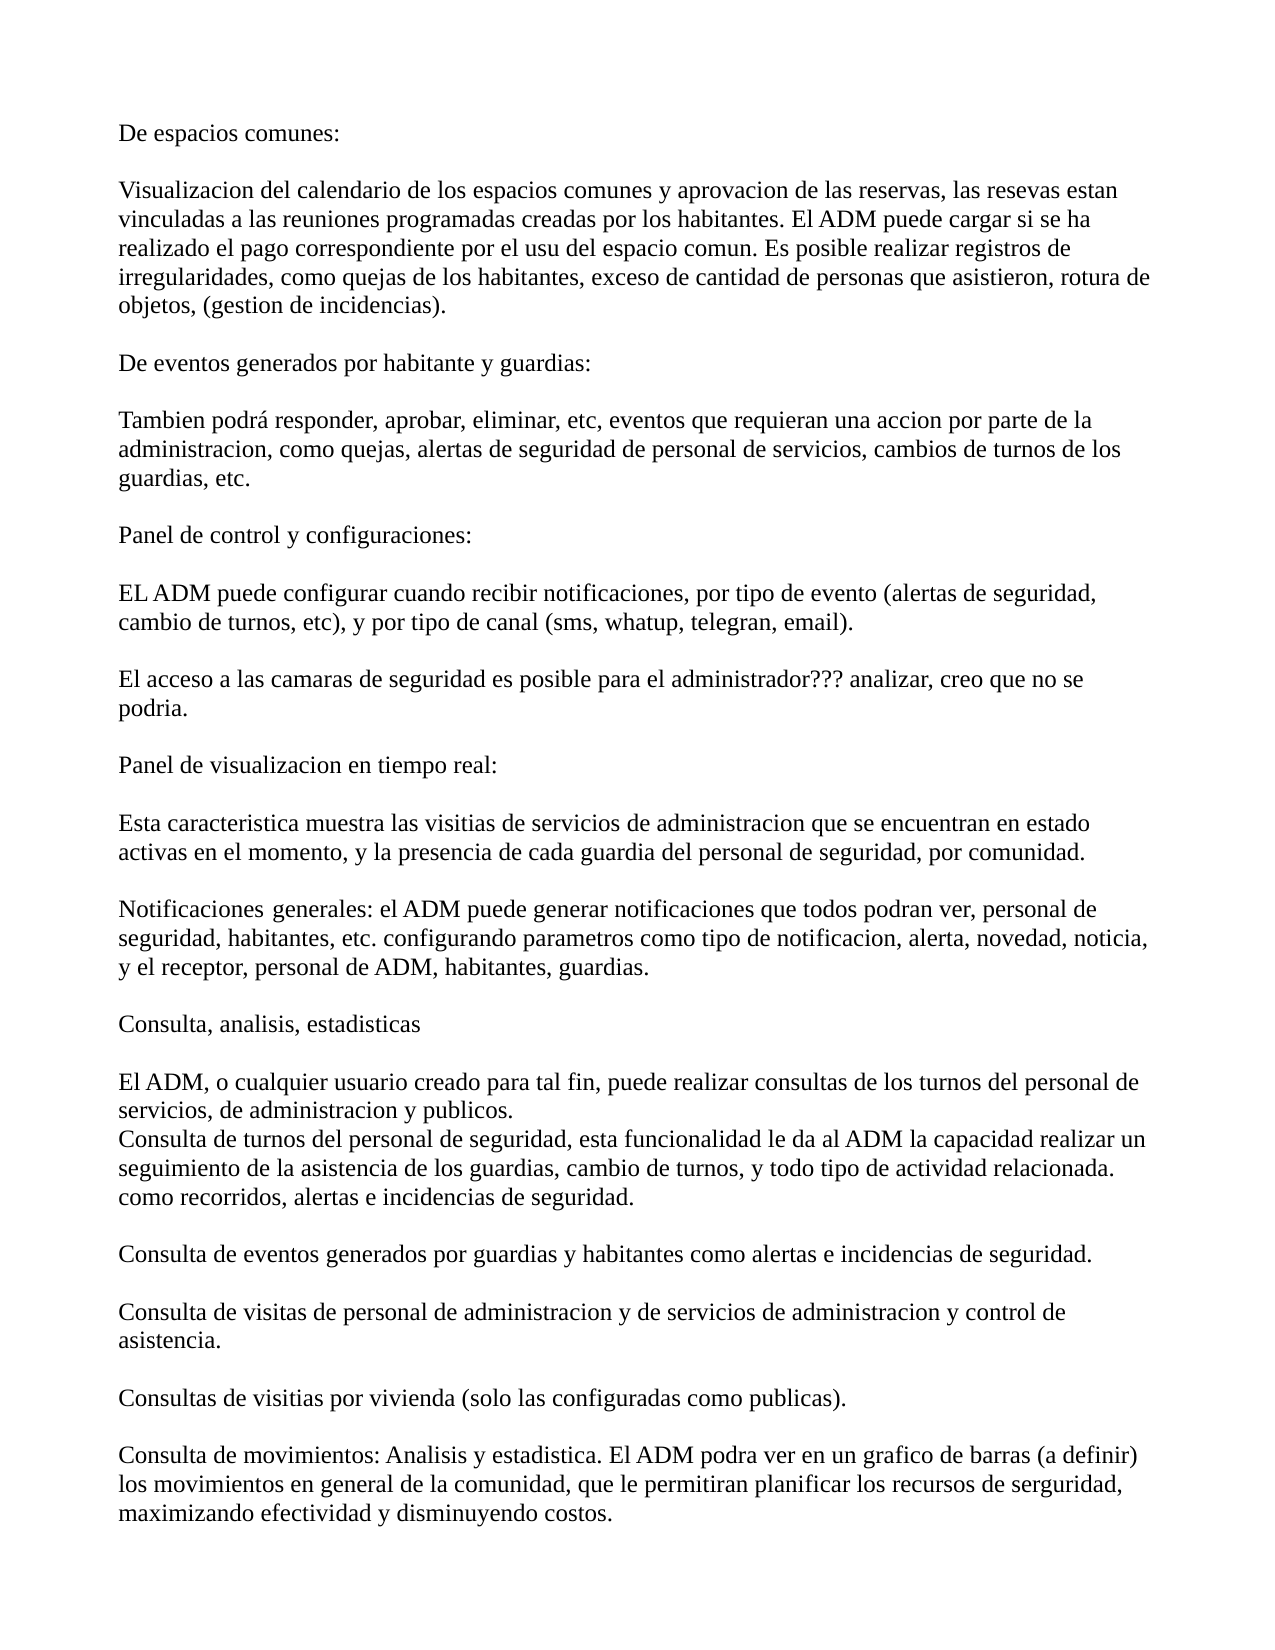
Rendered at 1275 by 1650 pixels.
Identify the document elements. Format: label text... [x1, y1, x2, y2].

text El ADM, o cualquier usuario creado para tal fin, puede realizar consultas de los turnos del personal de servicios, de administracion y publicos. [118, 1067, 1157, 1124]
text Consulta de visitas de personal de administracion y de servicios de administracion y control de asistencia. [118, 1297, 1157, 1354]
text Visualizacion del calendario de los espacios comunes y aprovacion de las reservas, las resevas estan vinculadas a las reuniones programadas creadas por los habitantes. El ADM puede cargar si se ha realizado el pago correspondiente por el usu del espacio comun. Es posible realizar registros de irregularidades, como quejas de los habitantes, exceso de cantidad de personas que asistieron, rotura de objetos, (gestion de incidencias). [118, 176, 1157, 319]
text Panel de control y configuraciones: [118, 521, 1157, 549]
text De espacios comunes: [118, 118, 1157, 147]
text Notificaciones generales: el ADM puede generar notificaciones que todos podran ver, personal de seguridad, habitantes, etc. configurando parametros como tipo de notificacion, alerta, novedad, noticia, y el receptor, personal de ADM, habitantes, guardias. [118, 894, 1157, 1009]
text Tambien podrá responder, aprobar, eliminar, etc, eventos que requieran una accion por parte de la administracion, como quejas, alertas de seguridad de personal de servicios, cambios de turnos de los guardias, etc. [118, 406, 1157, 492]
text Consultas de visitias por vivienda (solo las configuradas como publicas). [118, 1383, 1157, 1412]
text Panel de visualizacion en tiempo real: [118, 751, 1157, 779]
text Consulta de eventos generados por guardias y habitantes como alertas e incidencias de seguridad. [118, 1239, 1157, 1268]
text EL ADM puede configurar cuando recibir notificaciones, por tipo de evento (alertas de seguridad, cambio de turnos, etc), y por tipo de canal (sms, whatup, telegran, email). [118, 578, 1157, 636]
text Consulta, analisis, estadisticas [118, 1009, 1157, 1038]
text De eventos generados por habitante y guardias: [118, 348, 1157, 377]
text Consulta de movimientos: Analisis y estadistica. El ADM podra ver en un grafico de barras (a definir) los movimientos en general de la comunidad, que le permitiran planificar los recursos de serguridad, maximizando efectividad y disminuyendo costos. [118, 1441, 1157, 1527]
text Esta caracteristica muestra las visitias de servicios de administracion que se encuentran en estado activas en el momento, y la presencia de cada guardia del personal de seguridad, por comunidad. [118, 808, 1157, 866]
text El acceso a las camaras de seguridad es posible para el administrador??? analizar, creo que no se podria. [118, 664, 1157, 722]
text Consulta de turnos del personal de seguridad, esta funcionalidad le da al ADM la capacidad realizar un seguimiento de la asistencia de los guardias, cambio de turnos, y todo tipo de actividad relacionada. como recorridos, alertas e incidencias de seguridad. [118, 1124, 1157, 1211]
